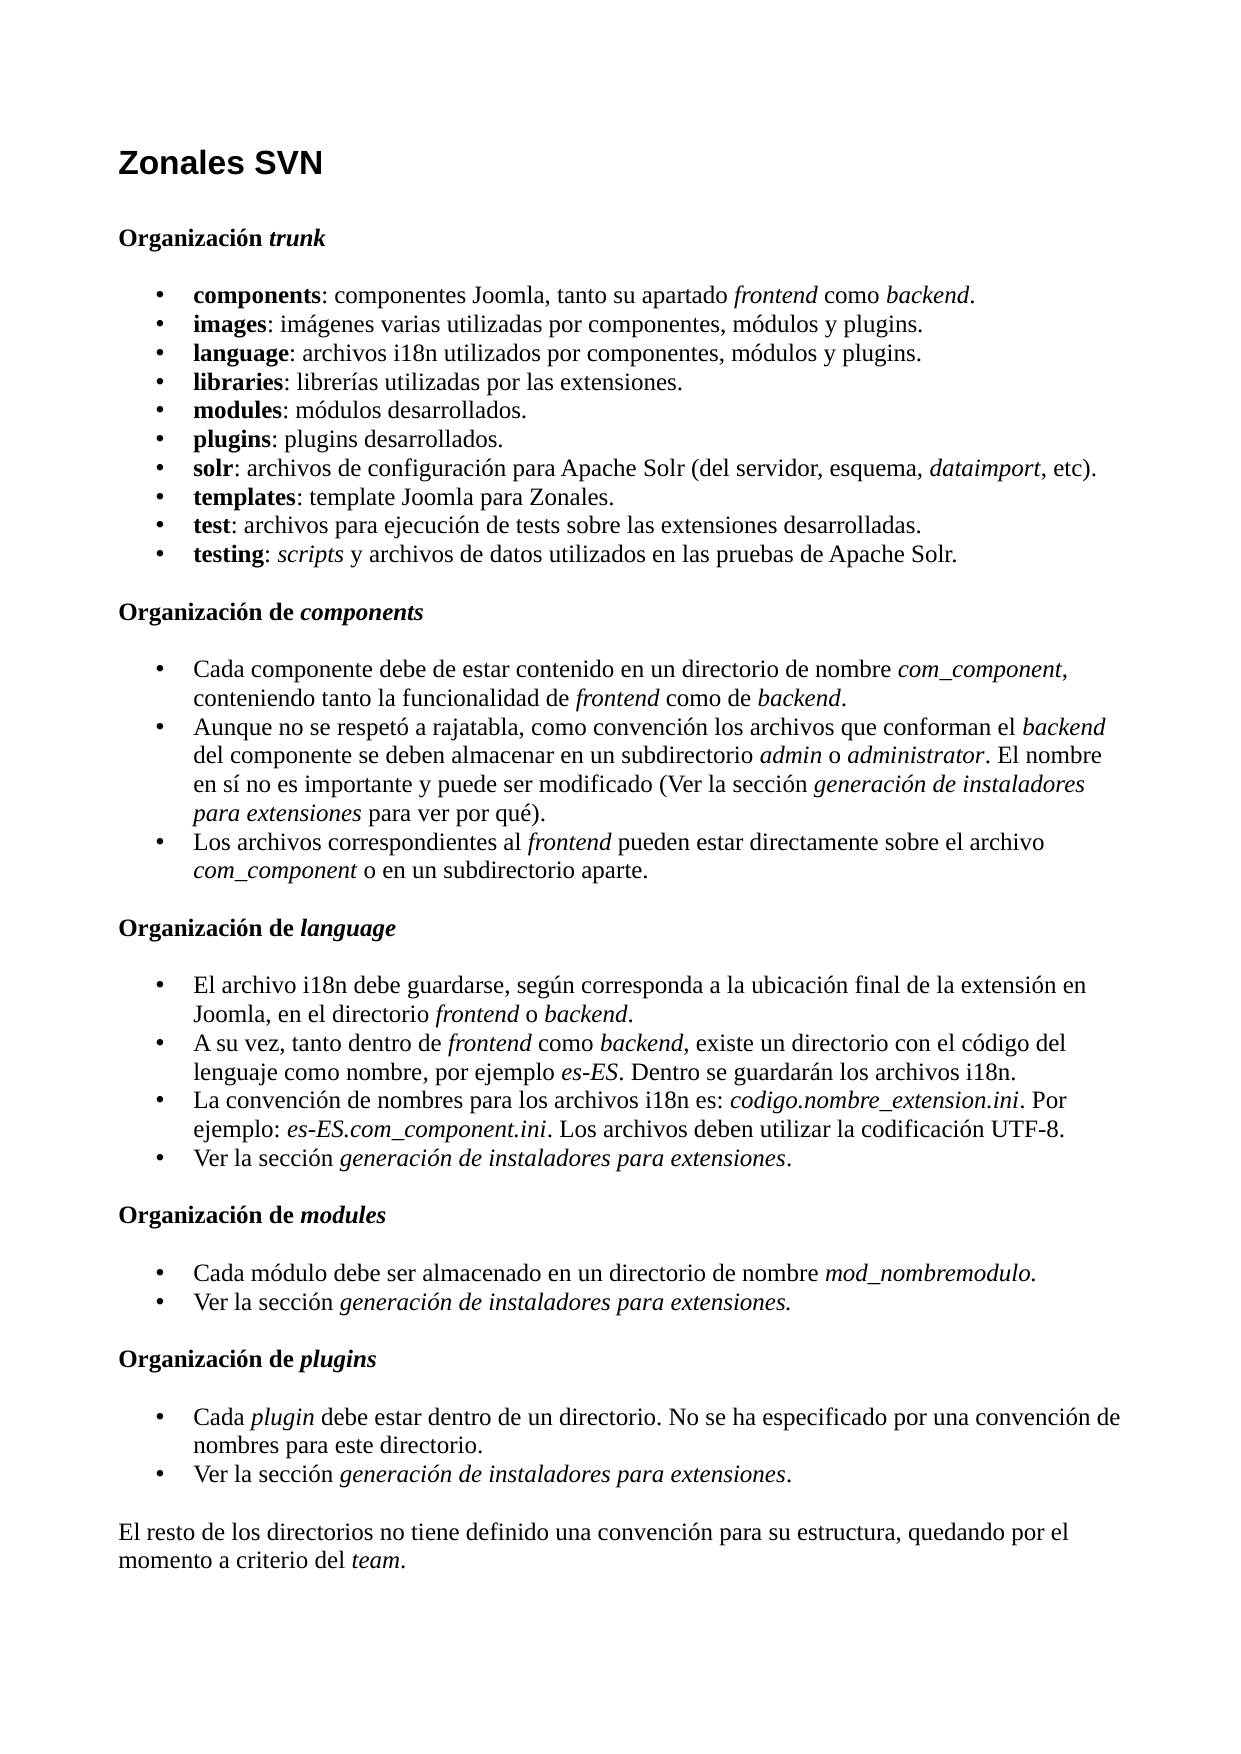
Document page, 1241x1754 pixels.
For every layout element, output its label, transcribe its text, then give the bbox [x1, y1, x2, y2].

list components: componentes Joomla, tanto su apartado frontend como backend. [156, 281, 1122, 309]
list libraries: librerías utilizadas por las extensiones. [156, 367, 1122, 396]
list modules: módulos desarrollados. [156, 396, 1122, 424]
text Organización de plugins [118, 1344, 1122, 1373]
list Los archivos correspondientes al frontend pueden estar directamente sobre el archivo com_component o en un subdirectorio aparte. [156, 827, 1122, 884]
list La convención de nombres para los archivos i18n es: codigo.nombre_extension.ini. Por ejemplo: es-ES.com_component.ini. Los archivos deben utilizar la codificación UTF-8. [156, 1086, 1122, 1143]
text Organización de language [118, 913, 1122, 942]
list solr: archivos de configuración para Apache Solr (del servidor, esquema, dataimport, etc). [156, 453, 1122, 482]
list language: archivos i18n utilizados por componentes, módulos y plugins. [156, 338, 1122, 367]
list plugins: plugins desarrollados. [156, 424, 1122, 453]
list Ver la sección generación de instaladores para extensiones. [156, 1143, 1122, 1172]
list Cada plugin debe estar dentro de un directorio. No se ha especificado por una convención de nombres para este directorio. [156, 1402, 1122, 1459]
text El resto de los directorios no tiene definido una convención para su estructura, quedando por el momento a criterio del team. [118, 1517, 1122, 1574]
list Cada módulo debe ser almacenado en un directorio de nombre mod_nombremodulo. [156, 1258, 1122, 1287]
text Organización de modules [118, 1201, 1122, 1229]
list Cada componente debe de estar contenido en un directorio de nombre com_component, conteniendo tanto la funcionalidad de frontend como de backend. [156, 654, 1122, 712]
text Organización trunk [118, 223, 1122, 252]
list El archivo i18n debe guardarse, según corresponda a la ubicación final de la extensión en Joomla, en el directorio frontend o backend. [156, 971, 1122, 1028]
list Ver la sección generación de instaladores para extensiones. [156, 1287, 1122, 1316]
subtitle Zonales SVN [118, 143, 1122, 182]
list images: imágenes varias utilizadas por componentes, módulos y plugins. [156, 309, 1122, 338]
list Aunque no se respetó a rajatabla, como convención los archivos que conforman el backend del componente se deben almacenar en un subdirectorio admin o administrator. El nombre en sí no es importante y puede ser modificado (Ver la sección generación de instaladores para extensiones para ver por qué). [156, 712, 1122, 827]
list Ver la sección generación de instaladores para extensiones. [156, 1459, 1122, 1488]
list testing: scripts y archivos de datos utilizados en las pruebas de Apache Solr. [156, 539, 1122, 568]
list A su vez, tanto dentro de frontend como backend, existe un directorio con el código del lenguaje como nombre, por ejemplo es-ES. Dentro se guardarán los archivos i18n. [156, 1028, 1122, 1086]
list test: archivos para ejecución de tests sobre las extensiones desarrolladas. [156, 511, 1122, 539]
list templates: template Joomla para Zonales. [156, 482, 1122, 511]
text Organización de components [118, 597, 1122, 626]
